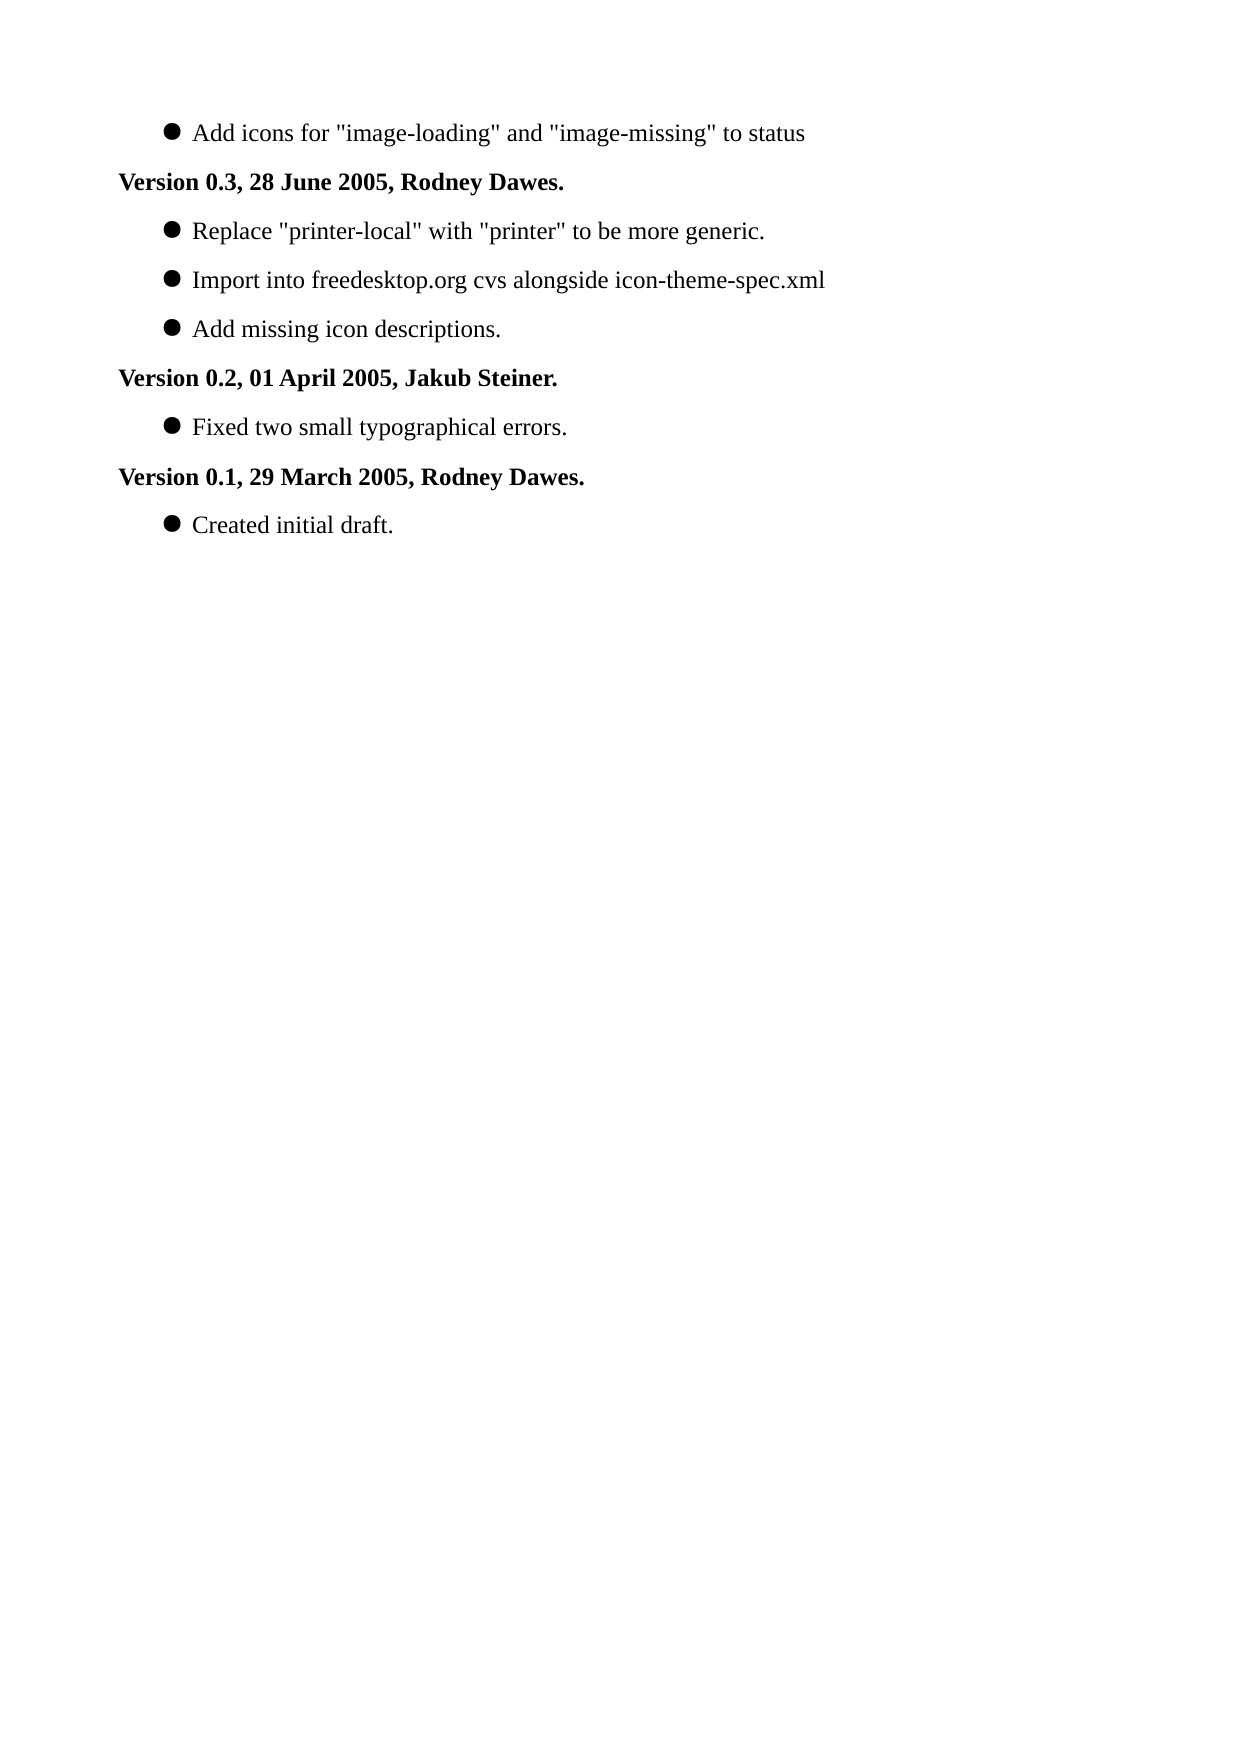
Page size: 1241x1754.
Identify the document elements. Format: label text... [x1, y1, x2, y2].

list Add missing icon descriptions. [162, 314, 1122, 343]
list Created initial draft. [162, 511, 1122, 539]
text Version 0.1, 29 March 2005, Rodney Dawes. [118, 462, 1122, 490]
list Fixed two small typographical errors. [162, 412, 1122, 441]
text Version 0.2, 01 April 2005, Jakub Steiner. [118, 363, 1122, 392]
list Replace "printer-local" with "printer" to be more generic. [162, 216, 1122, 245]
text Version 0.3, 28 June 2005, Rodney Dawes. [118, 167, 1122, 196]
list Add icons for "image-loading" and "image-missing" to status [162, 118, 1122, 147]
list Import into freedesktop.org cvs alongside icon-theme-spec.xml [162, 265, 1122, 294]
